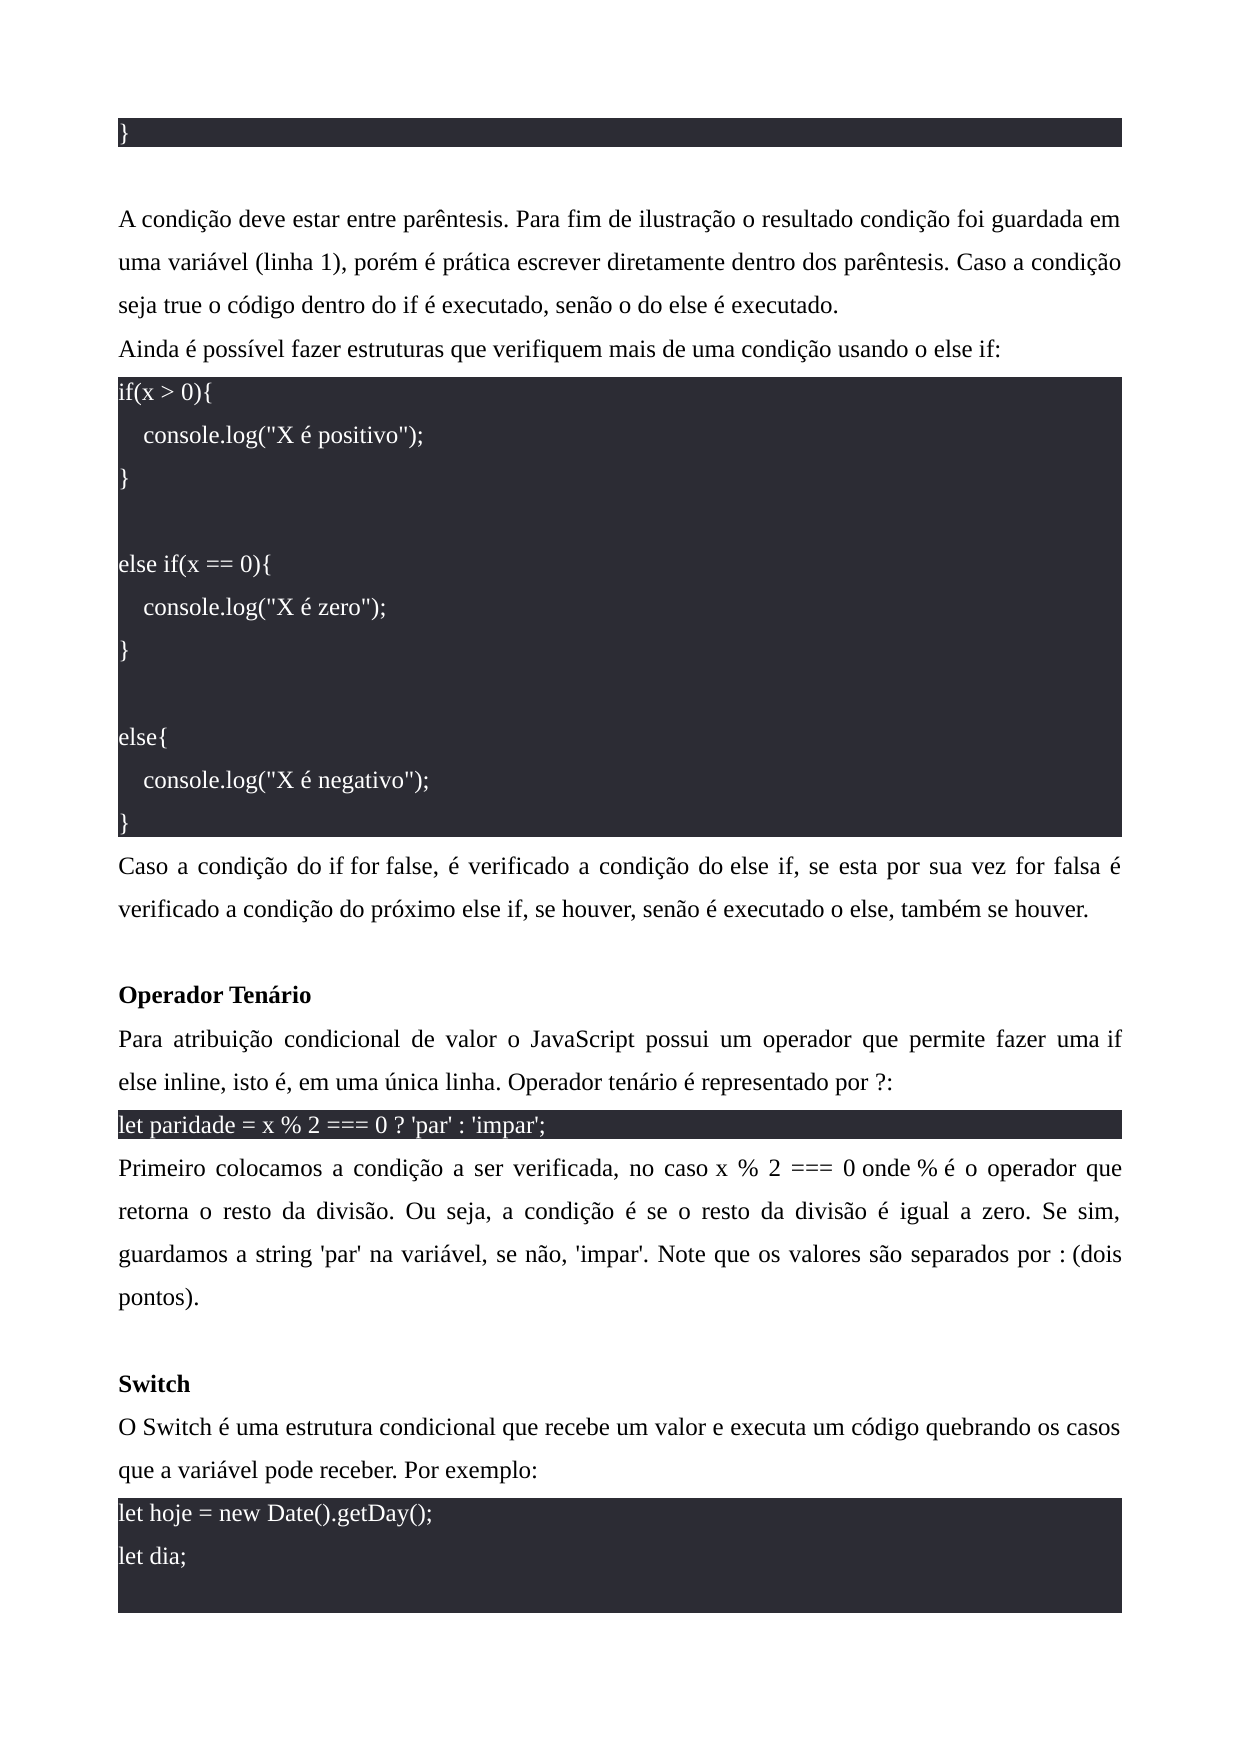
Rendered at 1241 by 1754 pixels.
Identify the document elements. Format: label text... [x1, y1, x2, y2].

text } [118, 636, 1122, 664]
text Para atribuição condicional de valor o JavaScript possui um operador que permite fazer uma if else inline, isto é, em uma única linha. Operador tenário é representado por ?: [118, 1024, 1122, 1096]
text } [118, 463, 1122, 492]
subtitle Switch [118, 1369, 1122, 1397]
text Ainda é possível fazer estruturas que verifiquem mais de uma condição usando o else if: [118, 334, 1122, 362]
subtitle Operador Tenário [118, 981, 1122, 1009]
text Caso a condição do if for false, é verificado a condição do else if, se esta por sua vez for falsa é verificado a condição do próximo else if, se houver, senão é executado o else, também se houver. [118, 851, 1122, 923]
text else{ [118, 722, 1122, 751]
text else if(x == 0){ [118, 549, 1122, 578]
text console.log("X é zero"); [118, 592, 1122, 621]
text Primeiro colocamos a condição a ser verificada, no caso x % 2 === 0 onde % é o operador que retorna o resto da divisão. Ou seja, a condição é se o resto da divisão é igual a zero. Se sim, guardamos a string 'par' na variável, se não, 'impar'. Note que os valores são separados por : (dois pontos). [118, 1153, 1122, 1311]
text let paridade = x % 2 === 0 ? 'par' : 'impar'; [118, 1110, 1122, 1139]
text if(x > 0){ [118, 377, 1122, 406]
text let hoje = new Date().getDay(); [118, 1498, 1122, 1527]
text A condição deve estar entre parêntesis. Para fim de ilustração o resultado condição foi guardada em uma variável (linha 1), porém é prática escrever diretamente dentro dos parêntesis. Caso a condição seja true o código dentro do if é executado, senão o do else é executado. [118, 204, 1122, 319]
text } [118, 808, 1122, 837]
text console.log("X é positivo"); [118, 420, 1122, 449]
text let dia; [118, 1541, 1122, 1570]
text O Switch é uma estrutura condicional que recebe um valor e executa um código quebrando os casos que a variável pode receber. Por exemplo: [118, 1412, 1122, 1484]
text } [118, 118, 1122, 147]
text console.log("X é negativo"); [118, 765, 1122, 794]
